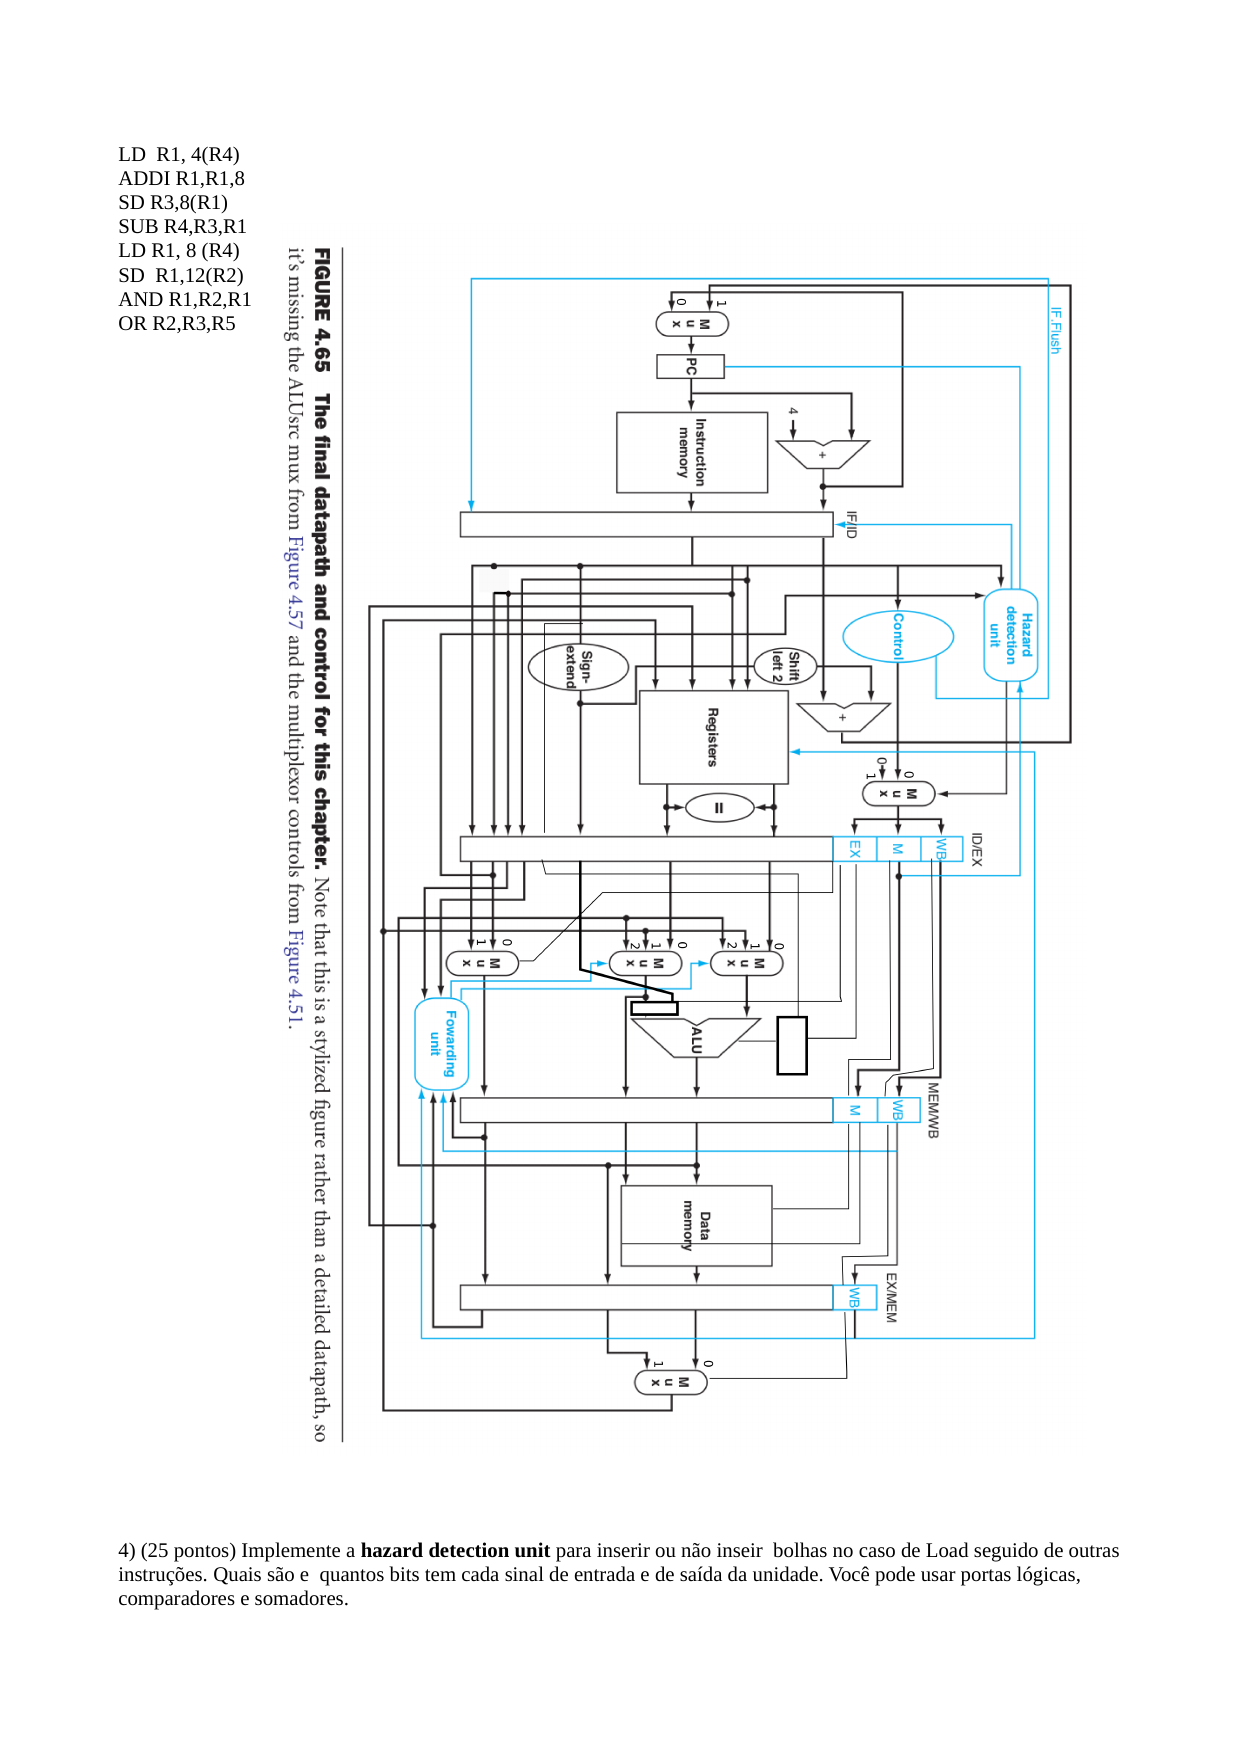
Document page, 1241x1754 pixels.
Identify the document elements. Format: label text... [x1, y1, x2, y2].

text SD R1,12(R2) [118, 262, 282, 287]
text 4) (25 pontos) Implemente a hazard detection unit para inserir ou não inseir bolhas no caso de Load seguido de outras instruções. Quais são e quantos bits tem cada sinal de entrada e de saída da unidade. Você pode usar portas lógicas, comparadores e somadores. [118, 1538, 1122, 1610]
text [1088, 262, 1122, 287]
text [1088, 311, 1122, 335]
text [1088, 287, 1122, 311]
text LD R1, 4(R4) [118, 142, 1122, 166]
text SUB R4,R3,R1 [118, 214, 1122, 238]
picture [282, 223, 1088, 1454]
text OR R2,R3,R5 [118, 311, 282, 335]
text SD R3,8(R1) [118, 190, 1122, 214]
text [1088, 238, 1122, 262]
text LD R1, 8 (R4) [118, 238, 282, 262]
text ADDI R1,R1,8 [118, 166, 1122, 190]
text AND R1,R2,R1 [118, 287, 282, 311]
